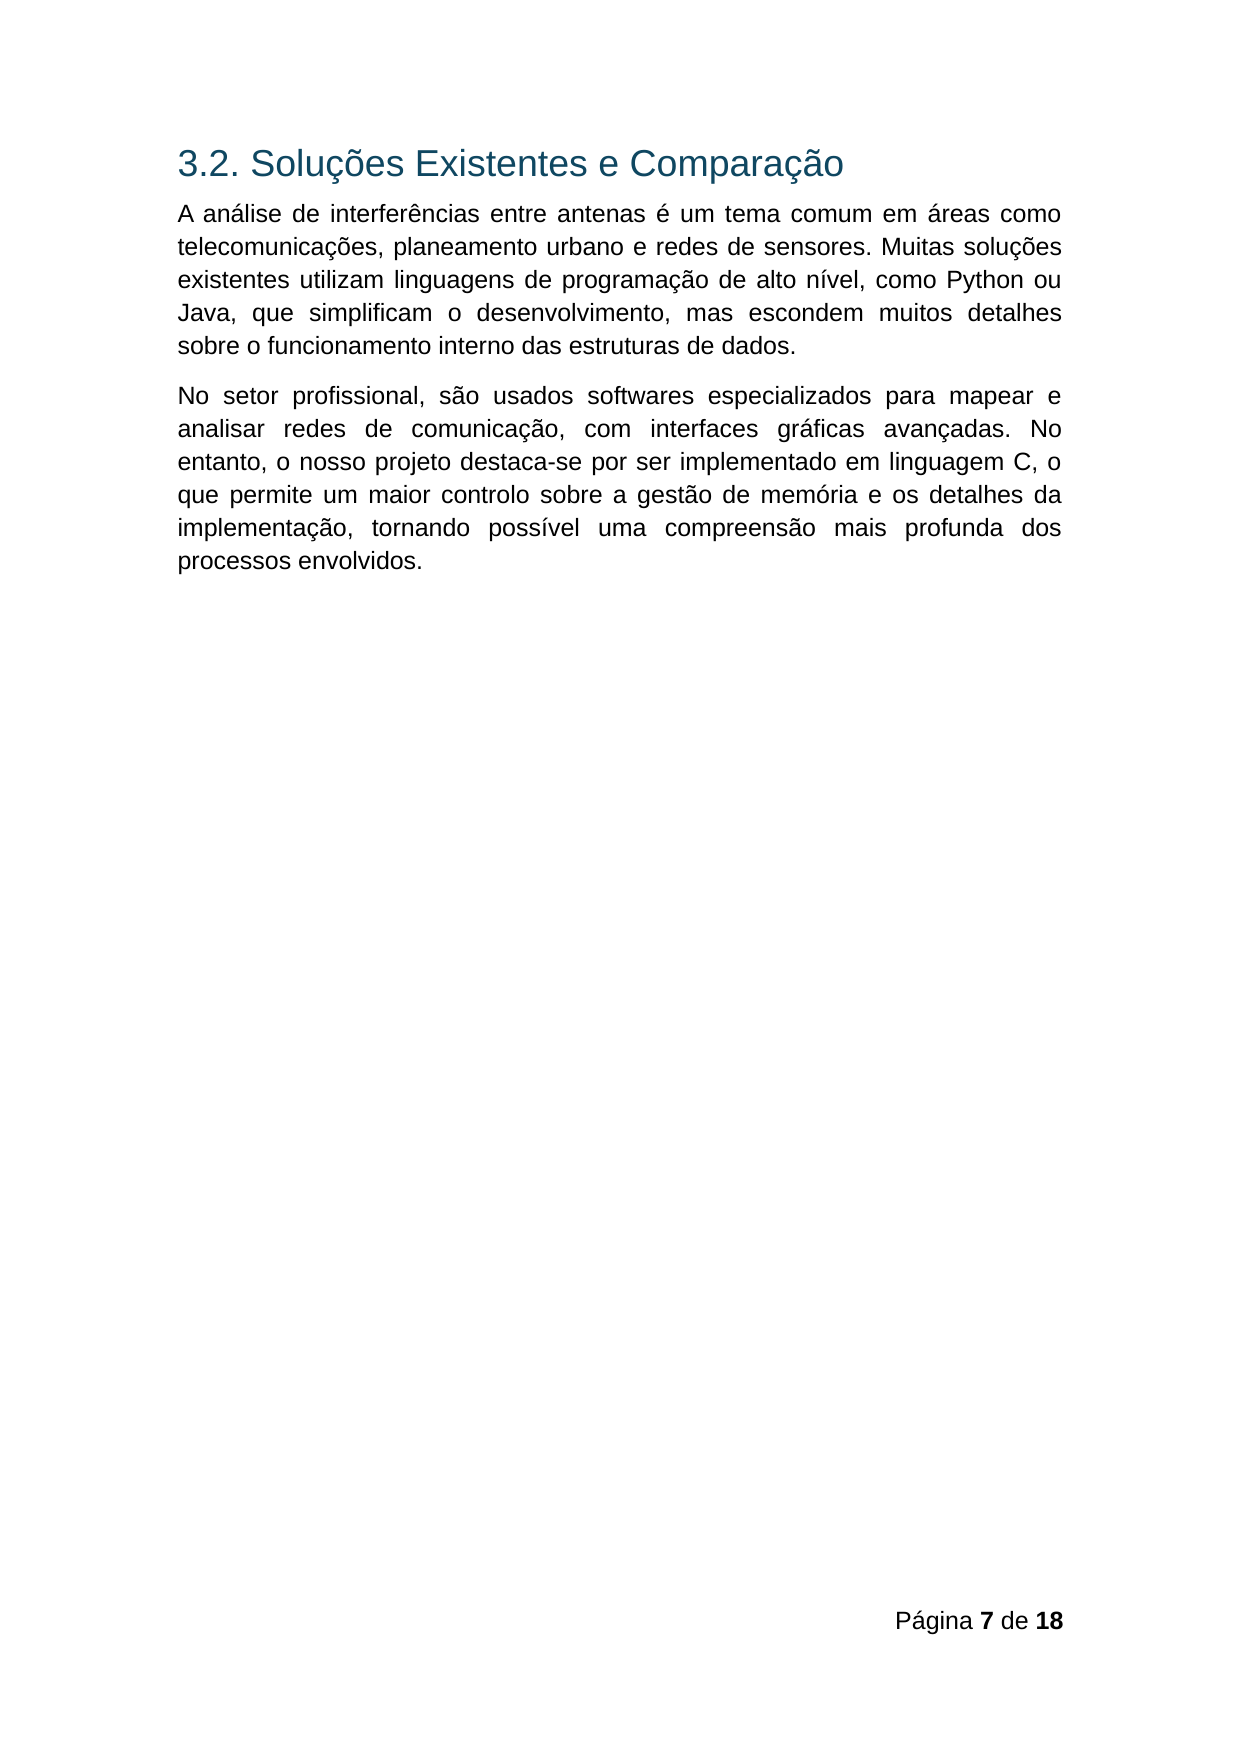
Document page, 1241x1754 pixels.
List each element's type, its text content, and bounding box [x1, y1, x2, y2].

text A análise de interferências entre antenas é um tema comum em áreas como telecomunicações, planeamento urbano e redes de sensores. Muitas soluções existentes utilizam linguagens de programação de alto nível, como Python ou Java, que simplificam o desenvolvimento, mas escondem muitos detalhes sobre o funcionamento interno das estruturas de dados. [177, 199, 1063, 360]
text No setor profissional, são usados softwares especializados para mapear e analisar redes de comunicação, com interfaces gráficas avançadas. No entanto, o nosso projeto destaca-se por ser implementado em linguagem C, o que permite um maior controlo sobre a gestão de memória e os detalhes da implementação, tornando possível uma compreensão mais profunda dos processos envolvidos. [177, 381, 1063, 575]
subtitle 3.2. Soluções Existentes e Comparação [177, 141, 1063, 184]
